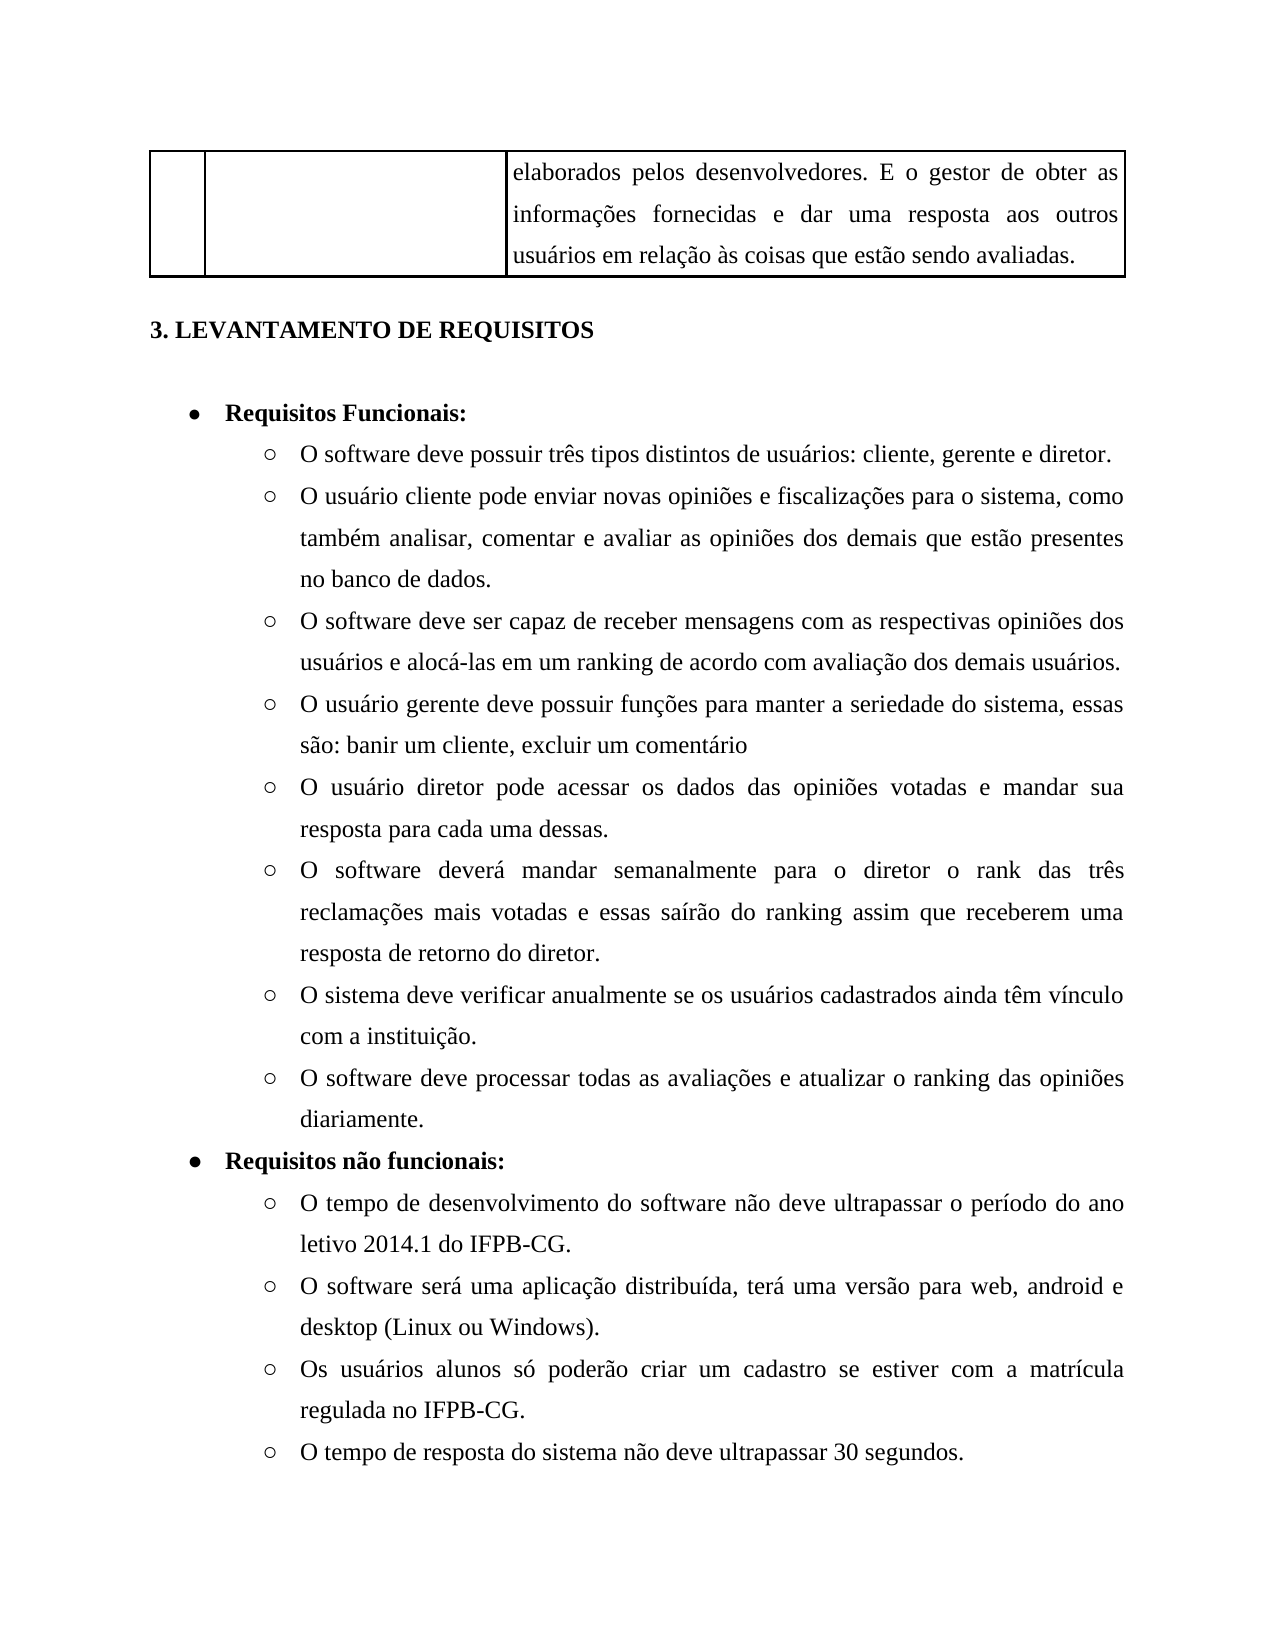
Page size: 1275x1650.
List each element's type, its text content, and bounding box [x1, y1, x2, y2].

list O sistema deve verificar anualmente se os usuários cadastrados ainda têm vínculo com a instituição. [262, 981, 1125, 1050]
list Os usuários alunos só poderão criar um cadastro se estiver com a matrícula regulada no IFPB-CG. [262, 1355, 1125, 1424]
list O software deve possuir três tipos distintos de usuários: cliente, gerente e diretor. [262, 441, 1125, 468]
table_cell [206, 152, 505, 275]
table_cell [151, 152, 204, 275]
list O software será uma aplicação distribuída, terá uma versão para web, android e desktop (Linux ou Windows). [262, 1272, 1125, 1341]
list O tempo de desenvolvimento do software não deve ultrapassar o período do ano letivo 2014.1 do IFPB-CG. [262, 1189, 1125, 1258]
list O usuário cliente pode enviar novas opiniões e fiscalizações para o sistema, como também analisar, comentar e avaliar as opiniões dos demais que estão presentes no banco de dados. [262, 482, 1125, 593]
list Requisitos não funcionais: [187, 1147, 1125, 1175]
list O usuário diretor pode acessar os dados das opiniões votadas e mandar sua resposta para cada uma dessas. [262, 773, 1125, 842]
list O tempo de resposta do sistema não deve ultrapassar 30 segundos. [262, 1438, 1125, 1466]
text 3. LEVANTAMENTO DE REQUISITOS [150, 316, 1125, 344]
list O usuário gerente deve possuir funções para manter a seriedade do sistema, essas são: banir um cliente, excluir um comentário [262, 690, 1125, 759]
list O software deve processar todas as avaliações e atualizar o ranking das opiniões diariamente. [262, 1064, 1125, 1133]
table_cell elaborados pelos desenvolvedores. E o gestor de obter as informações fornecidas e dar uma resposta aos outros usuários em relação às coisas que estão sendo avaliadas. [508, 152, 1124, 275]
list O software deverá mandar semanalmente para o diretor o rank das três reclamações mais votadas e essas saírão do ranking assim que receberem uma resposta de retorno do diretor. [262, 856, 1125, 967]
list O software deve ser capaz de receber mensagens com as respectivas opiniões dos usuários e alocá-las em um ranking de acordo com avaliação dos demais usuários. [262, 607, 1125, 676]
list Requisitos Funcionais: [187, 399, 1125, 427]
